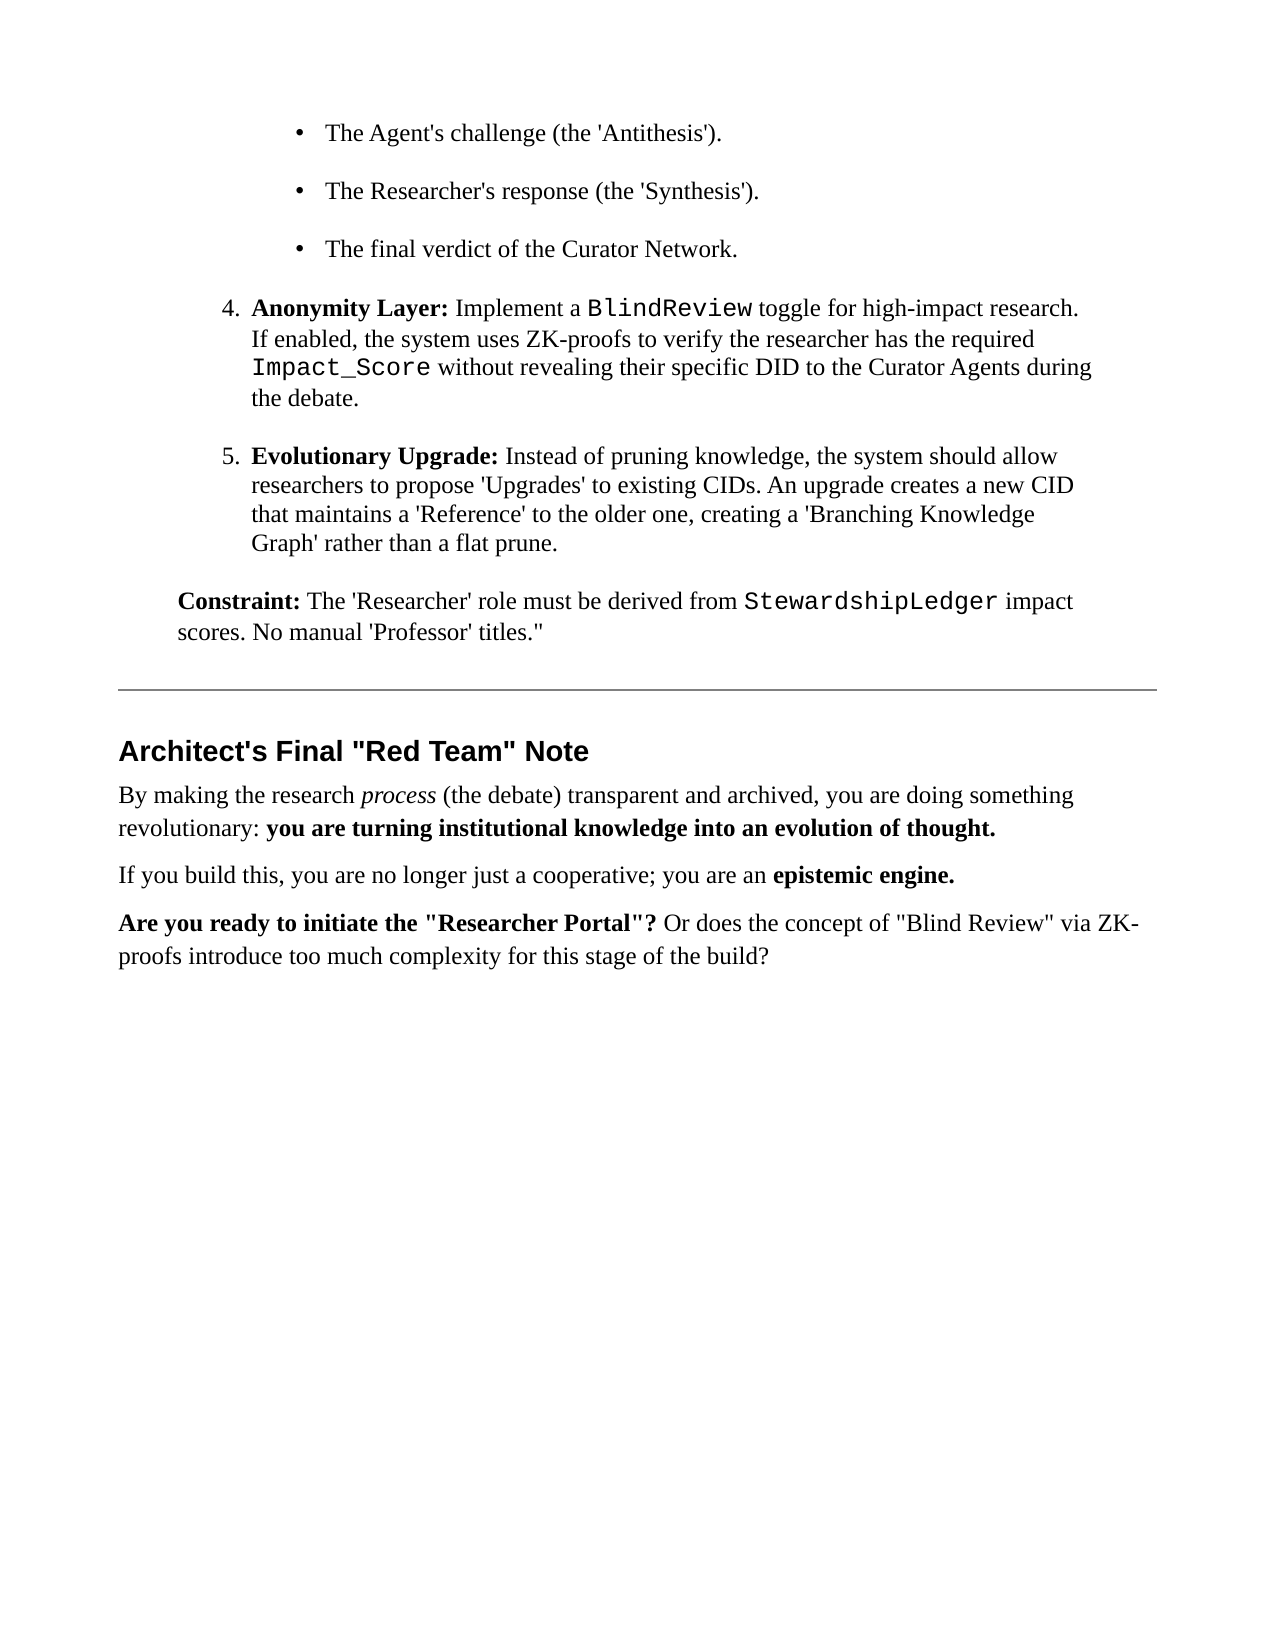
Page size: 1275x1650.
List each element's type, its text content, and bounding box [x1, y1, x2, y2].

text Are you ready to initiate the "Researcher Portal"? Or does the concept of "Blind Review" via ZK-proofs introduce too much complexity for this stage of the build? [118, 908, 1157, 970]
list The Agent's challenge (the 'Antithesis'). [295, 118, 1098, 147]
list Evolutionary Upgrade: Instead of pruning knowledge, the system should allow researchers to propose 'Upgrades' to existing CIDs. An upgrade creates a new CID that maintains a 'Reference' to the older one, creating a 'Branching Knowledge Graph' rather than a flat prune. [222, 441, 1098, 556]
text If you build this, you are no longer just a cooperative; you are an epistemic engine. [118, 861, 1157, 889]
list The final verdict of the Curator Network. [295, 234, 1098, 263]
list The Researcher's response (the 'Synthesis'). [295, 176, 1098, 205]
list Anonymity Layer: Implement a BlindReview toggle for high-impact research. If enabled, the system uses ZK-proofs to verify the researcher has the required Impact_Score without revealing their specific DID to the Curator Agents during the debate. [222, 293, 1098, 412]
text Constraint: The 'Researcher' role must be derived from StewardshipLedger impact scores. No manual 'Professor' titles." [177, 586, 1098, 646]
subtitle Architect's Final "Red Team" Note [118, 734, 1157, 767]
text By making the research process (the debate) transparent and archived, you are doing something revolutionary: you are turning institutional knowledge into an evolution of thought. [118, 780, 1157, 842]
